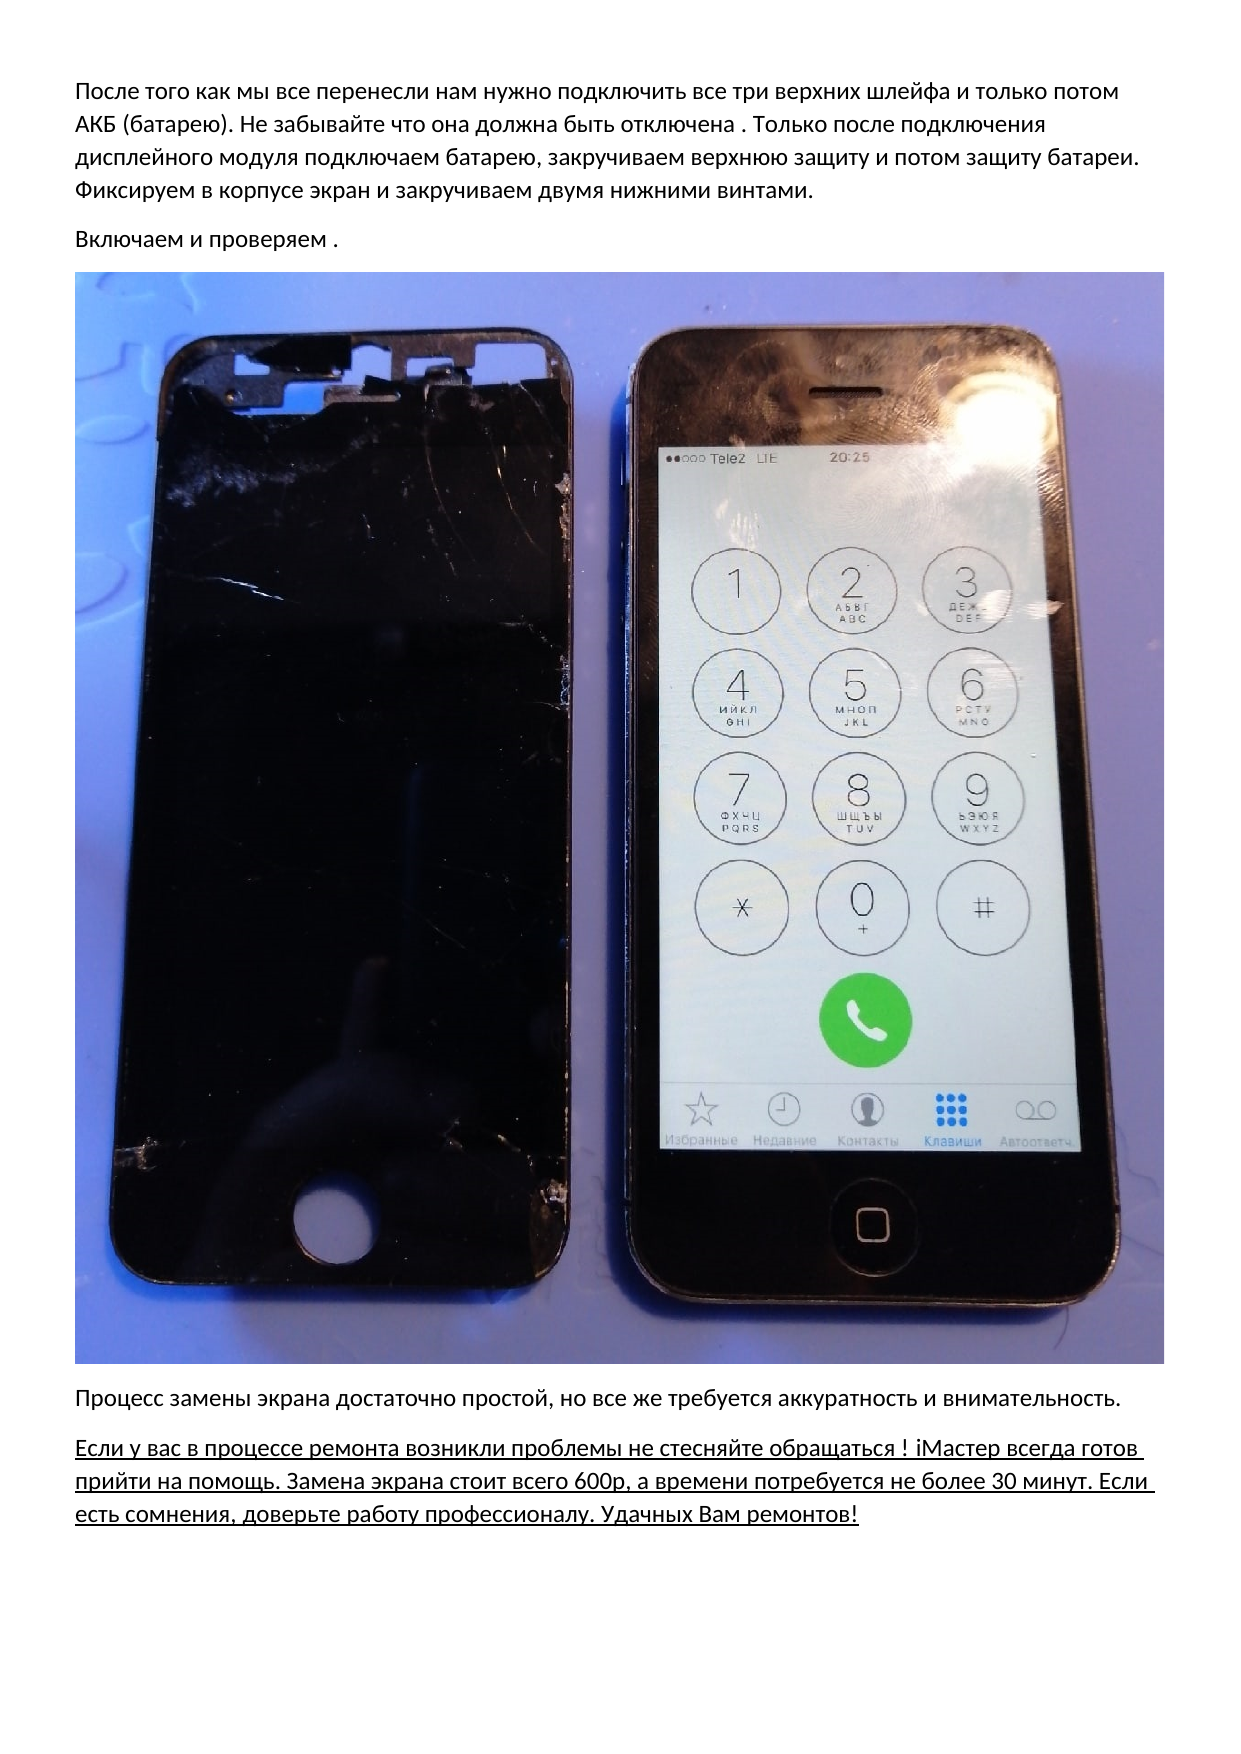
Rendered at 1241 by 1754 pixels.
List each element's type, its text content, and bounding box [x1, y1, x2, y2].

picture [75, 272, 1165, 1364]
text Процесс замены экрана достаточно простой, но все же требуется аккуратность и внимательность. [75, 1382, 1165, 1413]
text Включаем и проверяем . [75, 223, 1165, 254]
text После того как мы все перенесли нам нужно подключить все три верхних шлейфа и только потом АКБ (батарею). Не забывайте что она должна быть отключена . Только после подключения дисплейного модуля подключаем батарею, закручиваем верхнюю защиту и потом защиту батареи. Фиксируем в корпусе экран и закручиваем двумя нижними винтами. [75, 75, 1165, 204]
text Если у вас в процессе ремонта возникли проблемы не стесняйте обращаться ! iМастер всегда готов прийти на помощь. Замена экрана стоит всего 600р, а времени потребуется не более 30 минут. Если есть сомнения, доверьте работу профессионалу. Удачных Вам ремонтов! [75, 1432, 1165, 1528]
